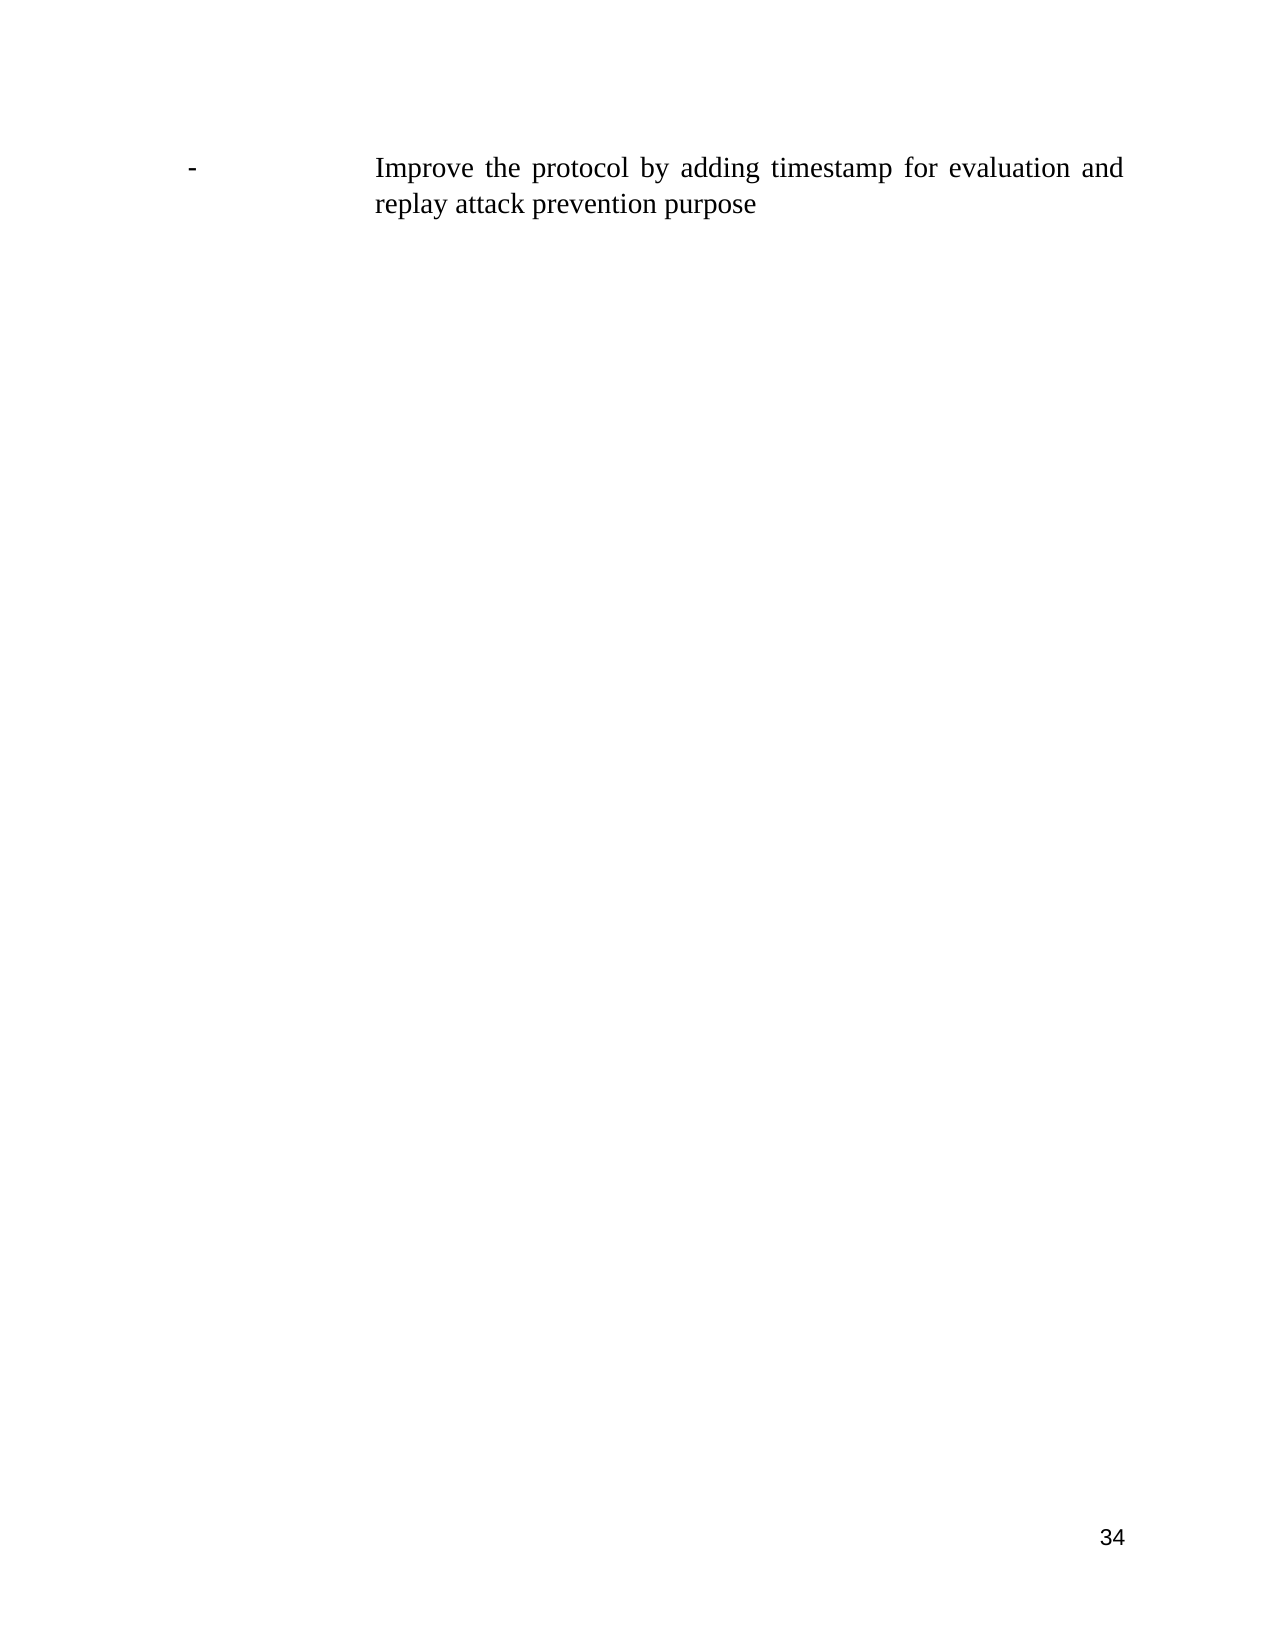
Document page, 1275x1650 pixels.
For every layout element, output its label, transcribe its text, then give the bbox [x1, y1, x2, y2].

list Improve the protocol by adding timestamp for evaluation and replay attack prevention purpose [187, 150, 1125, 219]
